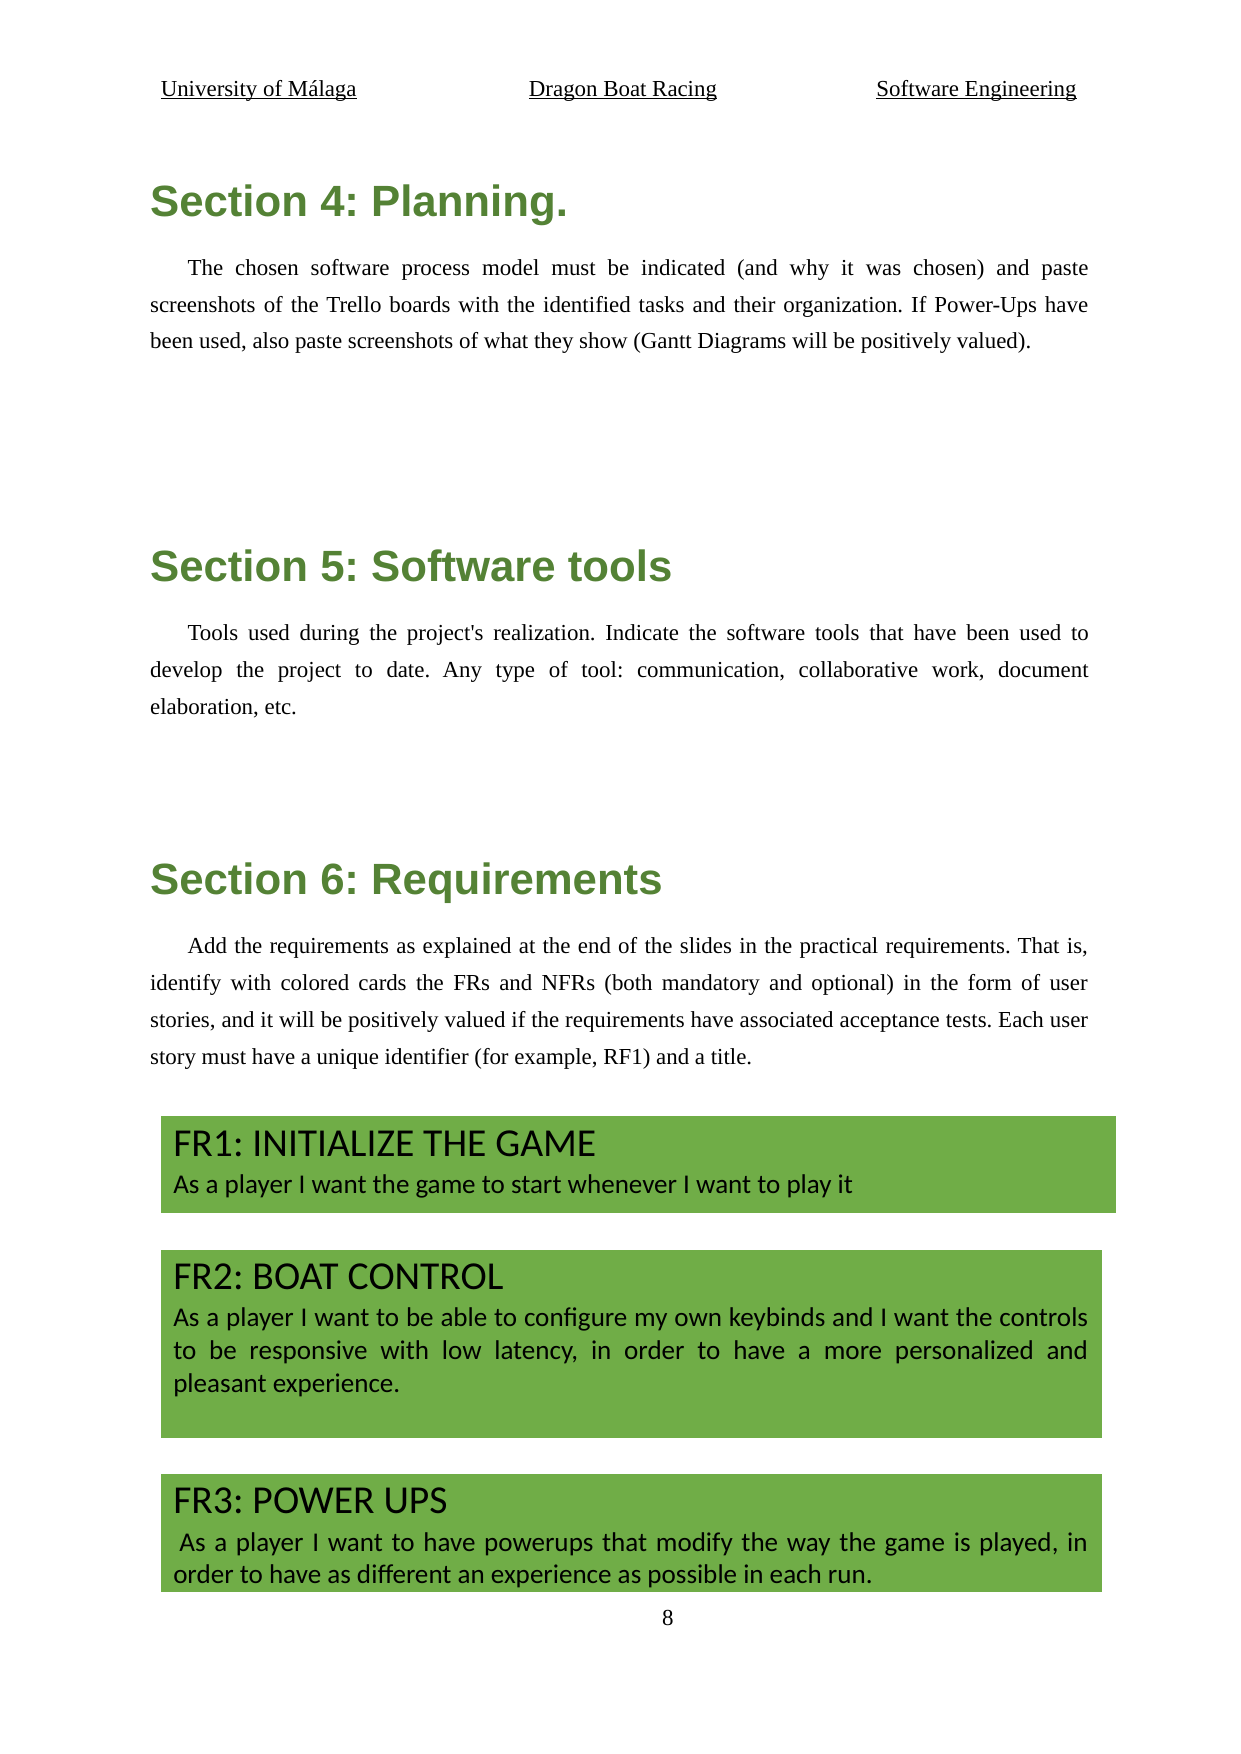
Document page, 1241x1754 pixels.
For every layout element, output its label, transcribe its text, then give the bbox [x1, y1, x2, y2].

table_cell As a player I want to have powerups that modify the way the game is played, in order to have as different an experience as possible in each run. [162, 1525, 1101, 1591]
text The chosen software process model must be indicated (and why it was chosen) and paste screenshots of the Trello boards with the identified tasks and their organization. If Power-Ups have been used, also paste screenshots of what they show (Gantt Diagrams will be positively valued). [150, 254, 1090, 354]
subtitle Section 4: Planning. [150, 175, 1090, 225]
text Add the requirements as explained at the end of the slides in the practical requirements. That is, identify with colored cards the FRs and NFRs (both mandatory and optional) in the form of user stories, and it will be positively valued if the requirements have associated acceptance tests. Each user story must have a unique identifier (for example, RF1) and a title. [150, 932, 1090, 1069]
table_header FR1: INITIALIZE THE GAME [162, 1118, 1114, 1166]
text Tools used during the project's realization. Indicate the software tools that have been used to develop the project to date. Any type of tool: communication, collaborative work, document elaboration, etc. [150, 619, 1090, 719]
table_header FR3: POWER UPS [162, 1475, 1101, 1524]
table_cell As a player I want to be able to configure my own keybinds and I want the controls to be responsive with low latency, in order to have a more personalized and pleasant experience. [162, 1300, 1101, 1436]
subtitle Section 6: Requirements [150, 853, 1090, 904]
table_cell As a player I want the game to start whenever I want to play it [162, 1167, 1114, 1212]
table_header FR2: BOAT CONTROL [162, 1251, 1101, 1299]
subtitle Section 5: Software tools [150, 540, 1090, 591]
